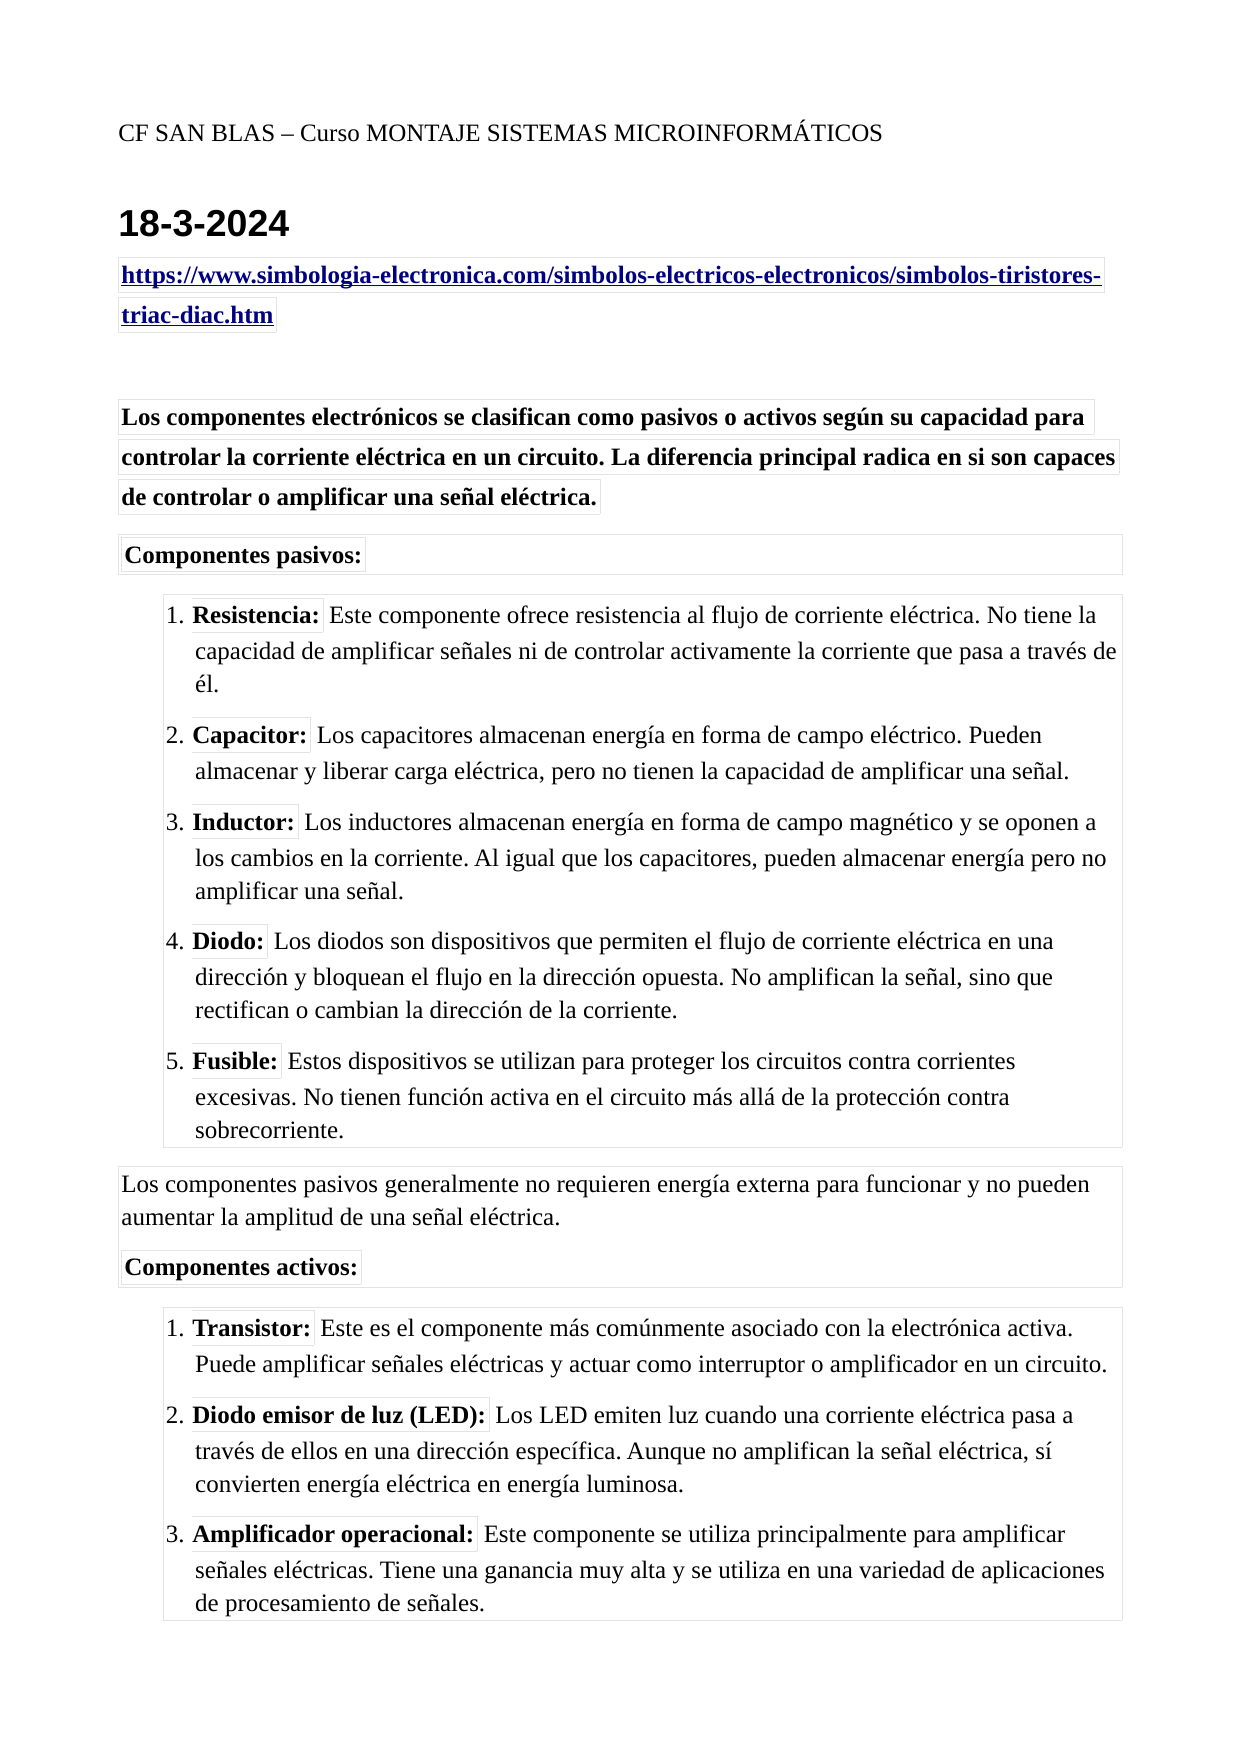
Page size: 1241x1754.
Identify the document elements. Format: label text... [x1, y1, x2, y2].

list Fusible: Estos dispositivos se utilizan para proteger los circuitos contra corrientes excesivas. No tienen función activa en el circuito más allá de la protección contra sobrecorriente. [164, 1040, 1122, 1147]
list Amplificador operacional: Este componente se utiliza principalmente para amplificar señales eléctricas. Tiene una ganancia muy alta y se utiliza en una variedad de aplicaciones de procesamiento de señales. [164, 1513, 1122, 1620]
list Capacitor: Los capacitores almacenan energía en forma de campo eléctrico. Pueden almacenar y liberar carga eléctrica, pero no tienen la capacidad de amplificar una señal. [164, 714, 1122, 785]
text Componentes activos: [119, 1246, 1122, 1287]
text Los componentes electrónicos se clasifican como pasivos o activos según su capacidad para controlar la corriente eléctrica en un circuito. La diferencia principal radica en si son capaces de controlar o amplificar una señal eléctrica. [118, 399, 1122, 514]
subtitle 18-3-2024 [118, 201, 1122, 244]
list Diodo emisor de luz (LED): Los LED emiten luz cuando una corriente eléctrica pasa a través de ellos en una dirección específica. Aunque no amplifican la señal eléctrica, sí convierten energía eléctrica en energía luminosa. [164, 1394, 1122, 1498]
list Inductor: Los inductores almacenan energía en forma de campo magnético y se oponen a los cambios en la corriente. Al igual que los capacitores, pueden almacenar energía pero no amplificar una señal. [164, 801, 1122, 904]
text https://www.simbologia-electronica.com/simbolos-electricos-electronicos/simbolos-tiristores-triac-diac.htm [118, 257, 1122, 332]
list Diodo: Los diodos son dispositivos que permiten el flujo de corriente eléctrica en una dirección y bloquean el flujo en la dirección opuesta. No amplifican la señal, sino que rectifican o cambian la dirección de la corriente. [164, 920, 1122, 1024]
text Los componentes pasivos generalmente no requieren energía externa para funcionar y no pueden aumentar la amplitud de una señal eléctrica. [119, 1167, 1122, 1231]
list Transistor: Este es el componente más comúnmente asociado con la electrónica activa. Puede amplificar señales eléctricas y actuar como interruptor o amplificador en un circuito. [164, 1308, 1122, 1378]
text Componentes pasivos: [119, 535, 1122, 574]
list Resistencia: Este componente ofrece resistencia al flujo de corriente eléctrica. No tiene la capacidad de amplificar señales ni de controlar activamente la corriente que pasa a través de él. [164, 595, 1122, 698]
